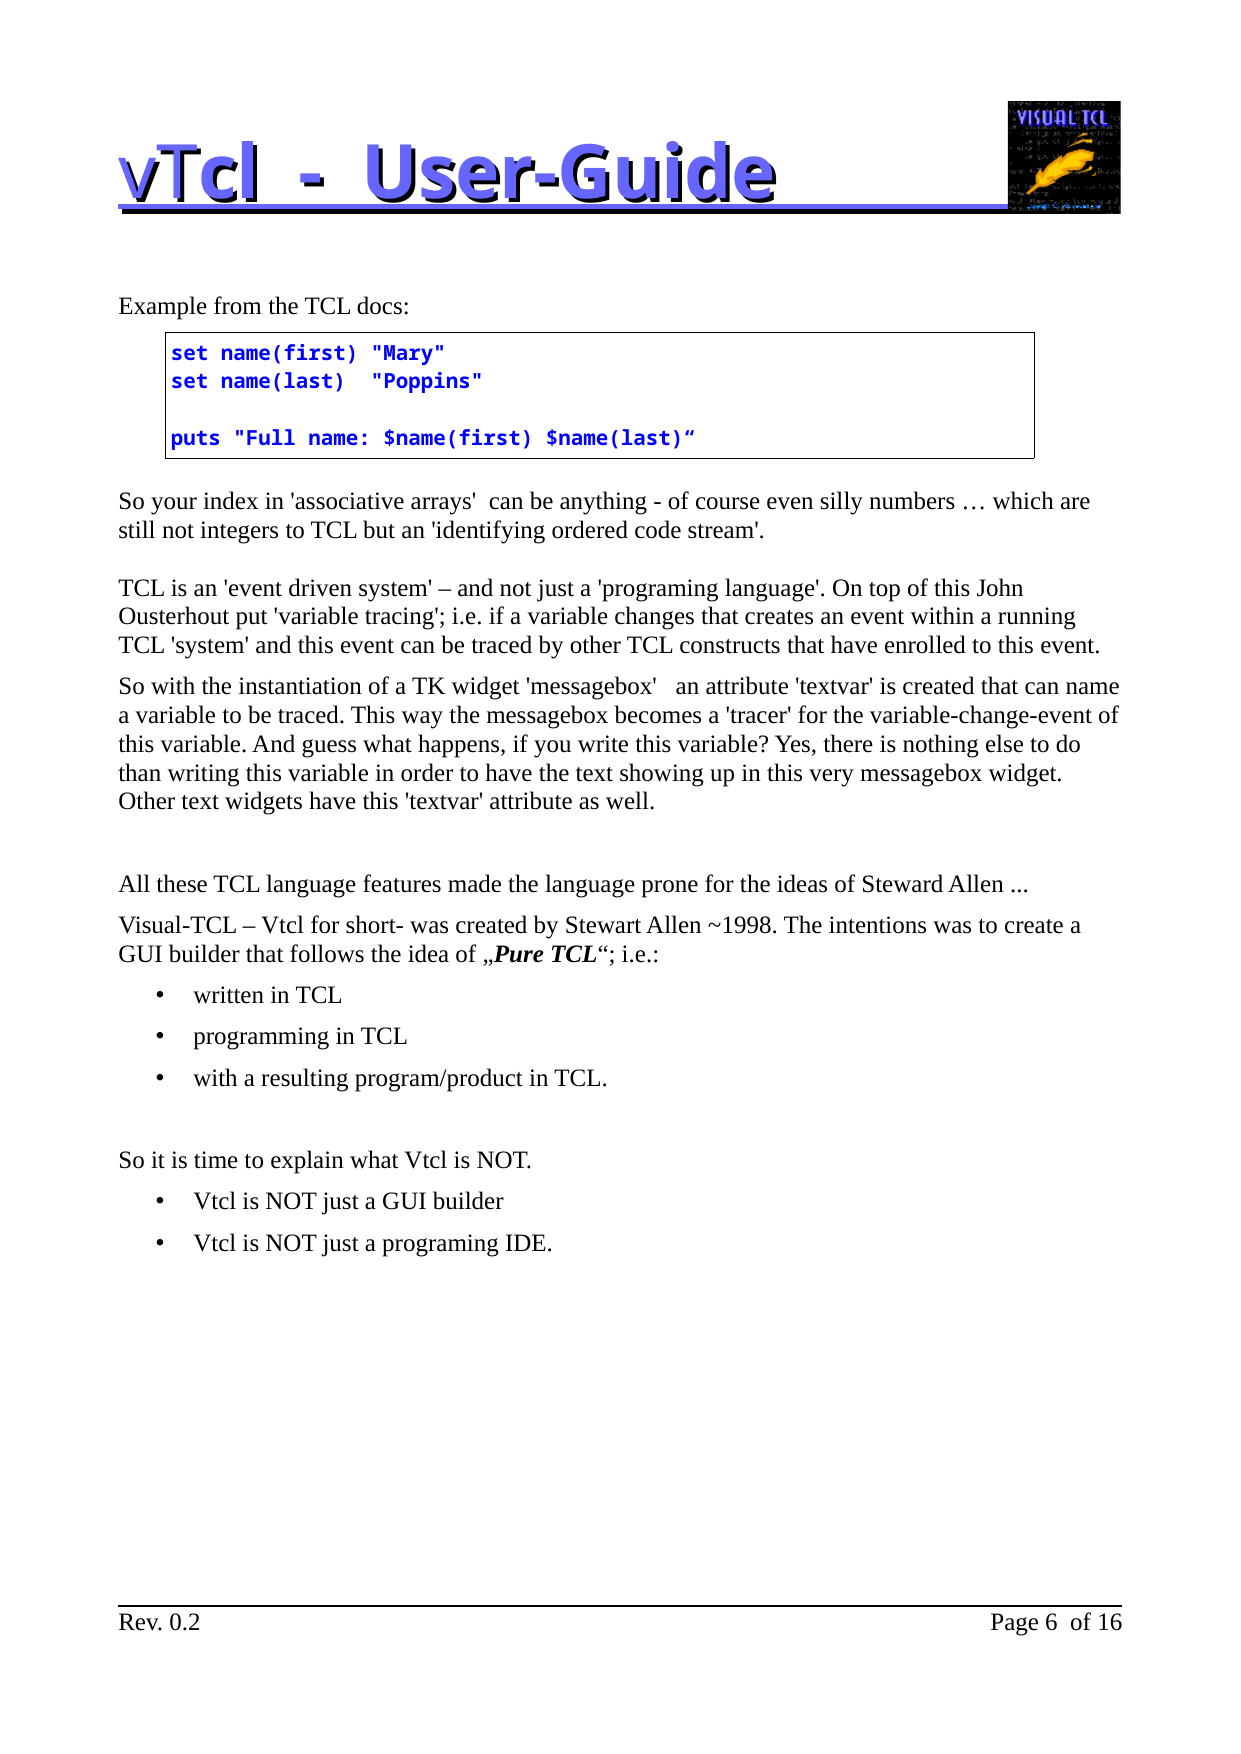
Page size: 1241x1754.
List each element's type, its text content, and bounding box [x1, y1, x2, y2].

text All these TCL language features made the language prone for the ideas of Steward Allen ... [118, 869, 1122, 898]
text So it is time to explain what Vtcl is NOT. [118, 1145, 1122, 1174]
list Vtcl is NOT just a programing IDE. [156, 1228, 1122, 1256]
list Vtcl is NOT just a GUI builder [156, 1186, 1122, 1215]
picture [1007, 101, 1121, 214]
list written in TCL [156, 980, 1122, 1009]
list with a resulting program/product in TCL. [156, 1063, 1122, 1091]
text TCL is an 'event driven system' – and not just a 'programing language'. On top of this John Ousterhout put 'variable tracing'; i.e. if a variable changes that creates an event within a running TCL 'system' and this event can be traced by other TCL constructs that have enrolled to this event. [118, 573, 1122, 659]
text So your index in 'associative arrays' can be anything - of course even silly numbers … which are still not integers to TCL but an 'identifying ordered code stream'. [118, 486, 1122, 544]
text Example from the TCL docs: [118, 291, 1122, 320]
text So with the instantiation of a TK widget 'messagebox' an attribute 'textvar' is created that can name a variable to be traced. This way the messagebox becomes a 'tracer' for the variable-change-event of this variable. And guess what happens, if you write this variable? Yes, there is nothing else to do than writing this variable in order to have the text showing up in this very messagebox widget. Other text widgets have this 'textvar' attribute as well. [118, 671, 1122, 815]
list programming in TCL [156, 1021, 1122, 1050]
text Visual-TCL – Vtcl for short- was created by Stewart Allen ~1998. The intentions was to create a GUI builder that follows the idea of „Pure TCL“; i.e.: [118, 910, 1122, 968]
table_header set name(first) "Mary" set name(last) "Poppins" puts "Full name: $name(first) $name(last)“ [166, 333, 1034, 458]
